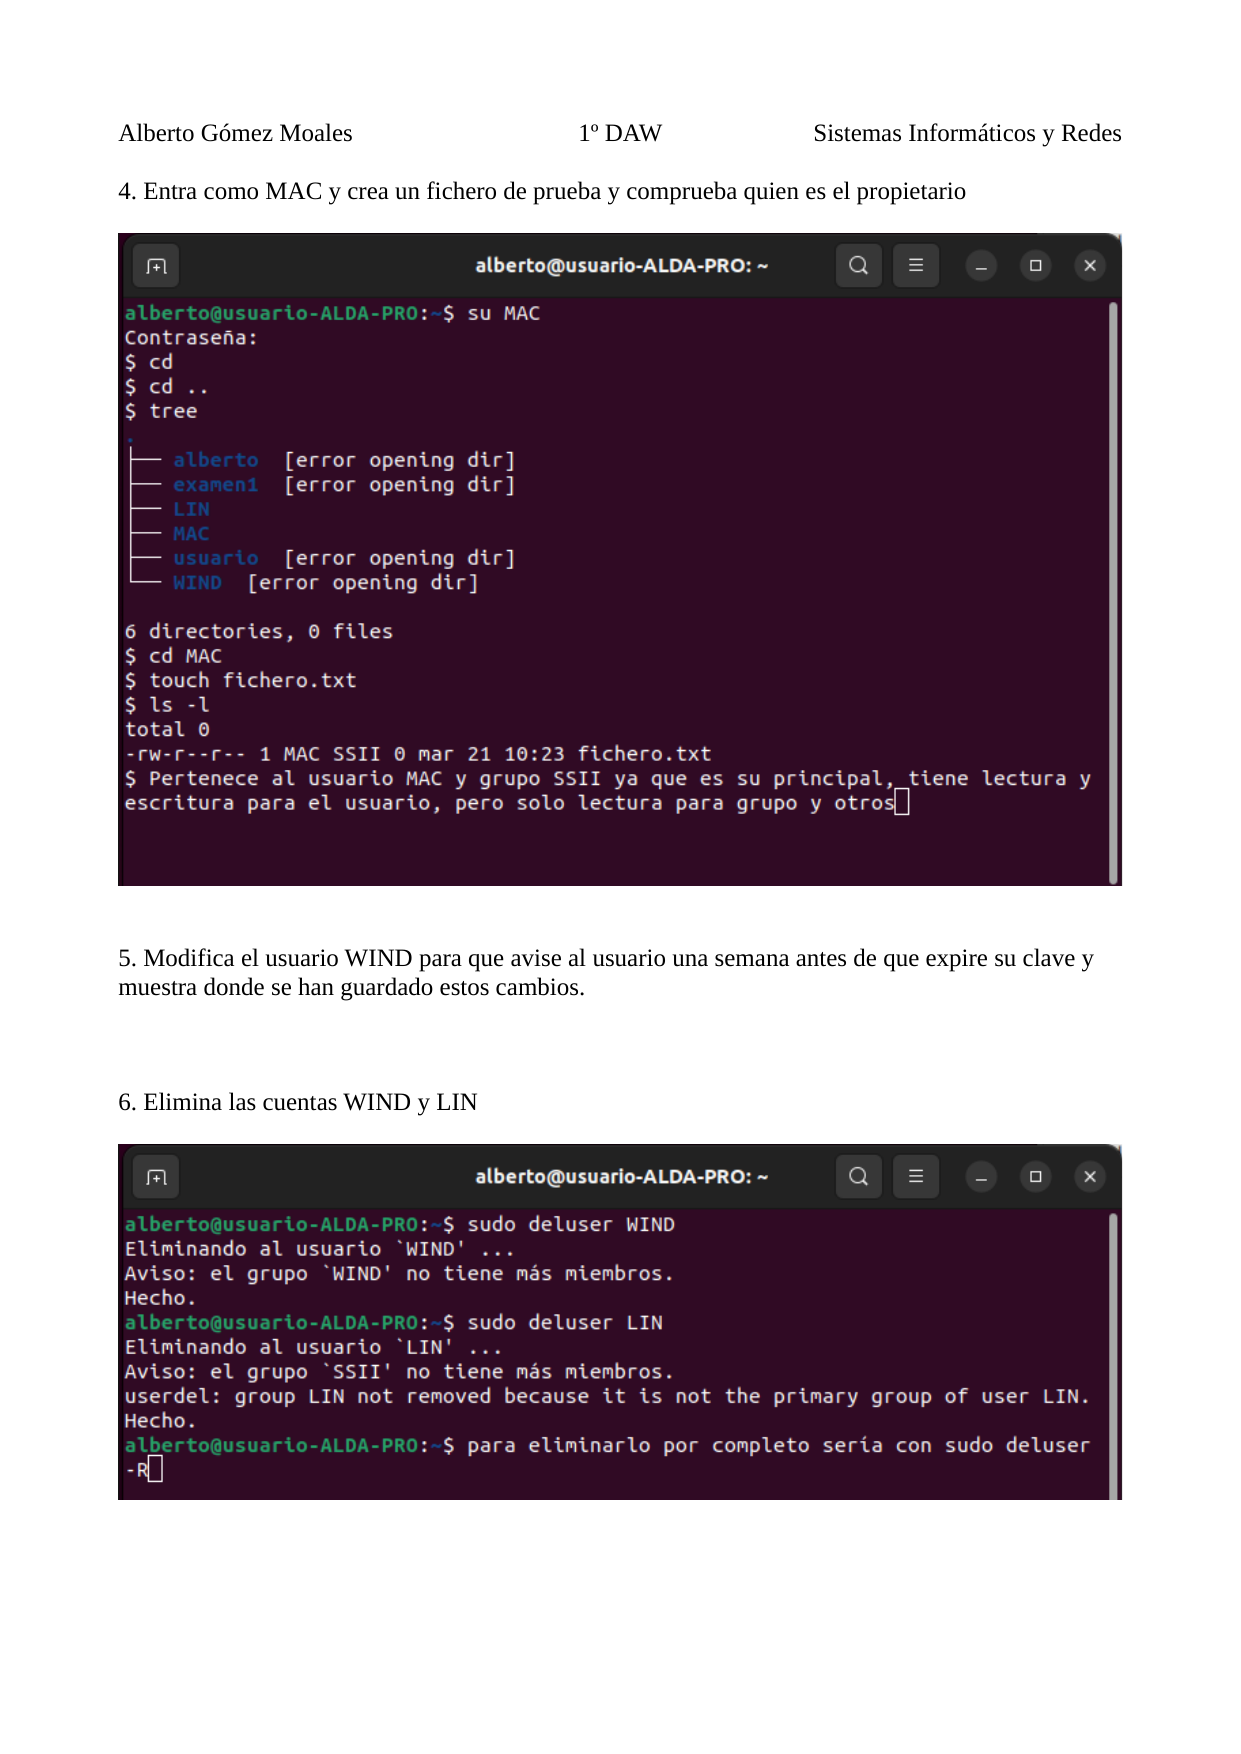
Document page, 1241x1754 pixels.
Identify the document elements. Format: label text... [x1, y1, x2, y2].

text 6. Elimina las cuentas WIND y LIN [118, 1087, 1122, 1116]
text 4. Entra como MAC y crea un fichero de prueba y comprueba quien es el propietario [118, 176, 1122, 205]
picture [118, 1144, 1123, 1500]
text 5. Modifica el usuario WIND para que avise al usuario una semana antes de que expire su clave y muestra donde se han guardado estos cambios. [118, 943, 1122, 1001]
picture [118, 233, 1123, 886]
